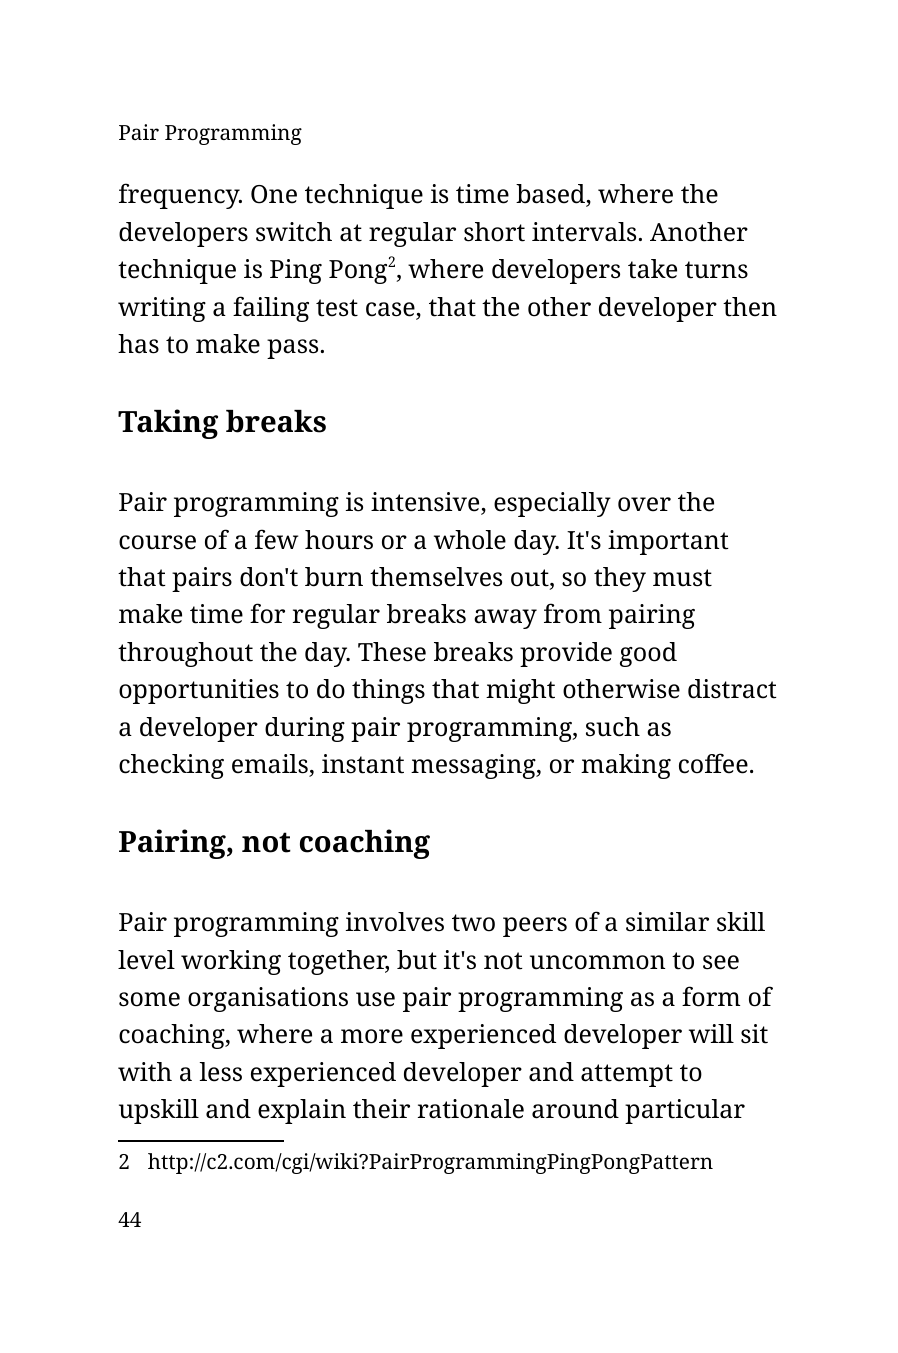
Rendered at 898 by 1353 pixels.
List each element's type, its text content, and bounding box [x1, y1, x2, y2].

subtitle Taking breaks [118, 401, 779, 441]
text frequency. One technique is time based, where the developers switch at regular short intervals. Another technique is Ping Pong, where developers take turns writing a failing test case, that the other developer then has to make pass. [118, 177, 779, 361]
text http://c2.com/cgi/wiki?PairProgrammingPingPongPattern [118, 1147, 779, 1175]
text Pair programming is intensive, especially over the course of a few hours or a whole day. It's important that pairs don't burn themselves out, so they must make time for regular breaks away from pairing throughout the day. These breaks provide good opportunities to do things that might otherwise distract a developer during pair programming, such as checking emails, instant messaging, or making coffee. [118, 485, 779, 781]
text Pair programming involves two peers of a similar skill level working together, but it's not uncommon to see some organisations use pair programming as a form of coaching, where a more experienced developer will sit with a less experienced developer and attempt to upskill and explain their rationale around particular [118, 905, 779, 1126]
subtitle Pairing, not coaching [118, 821, 779, 861]
